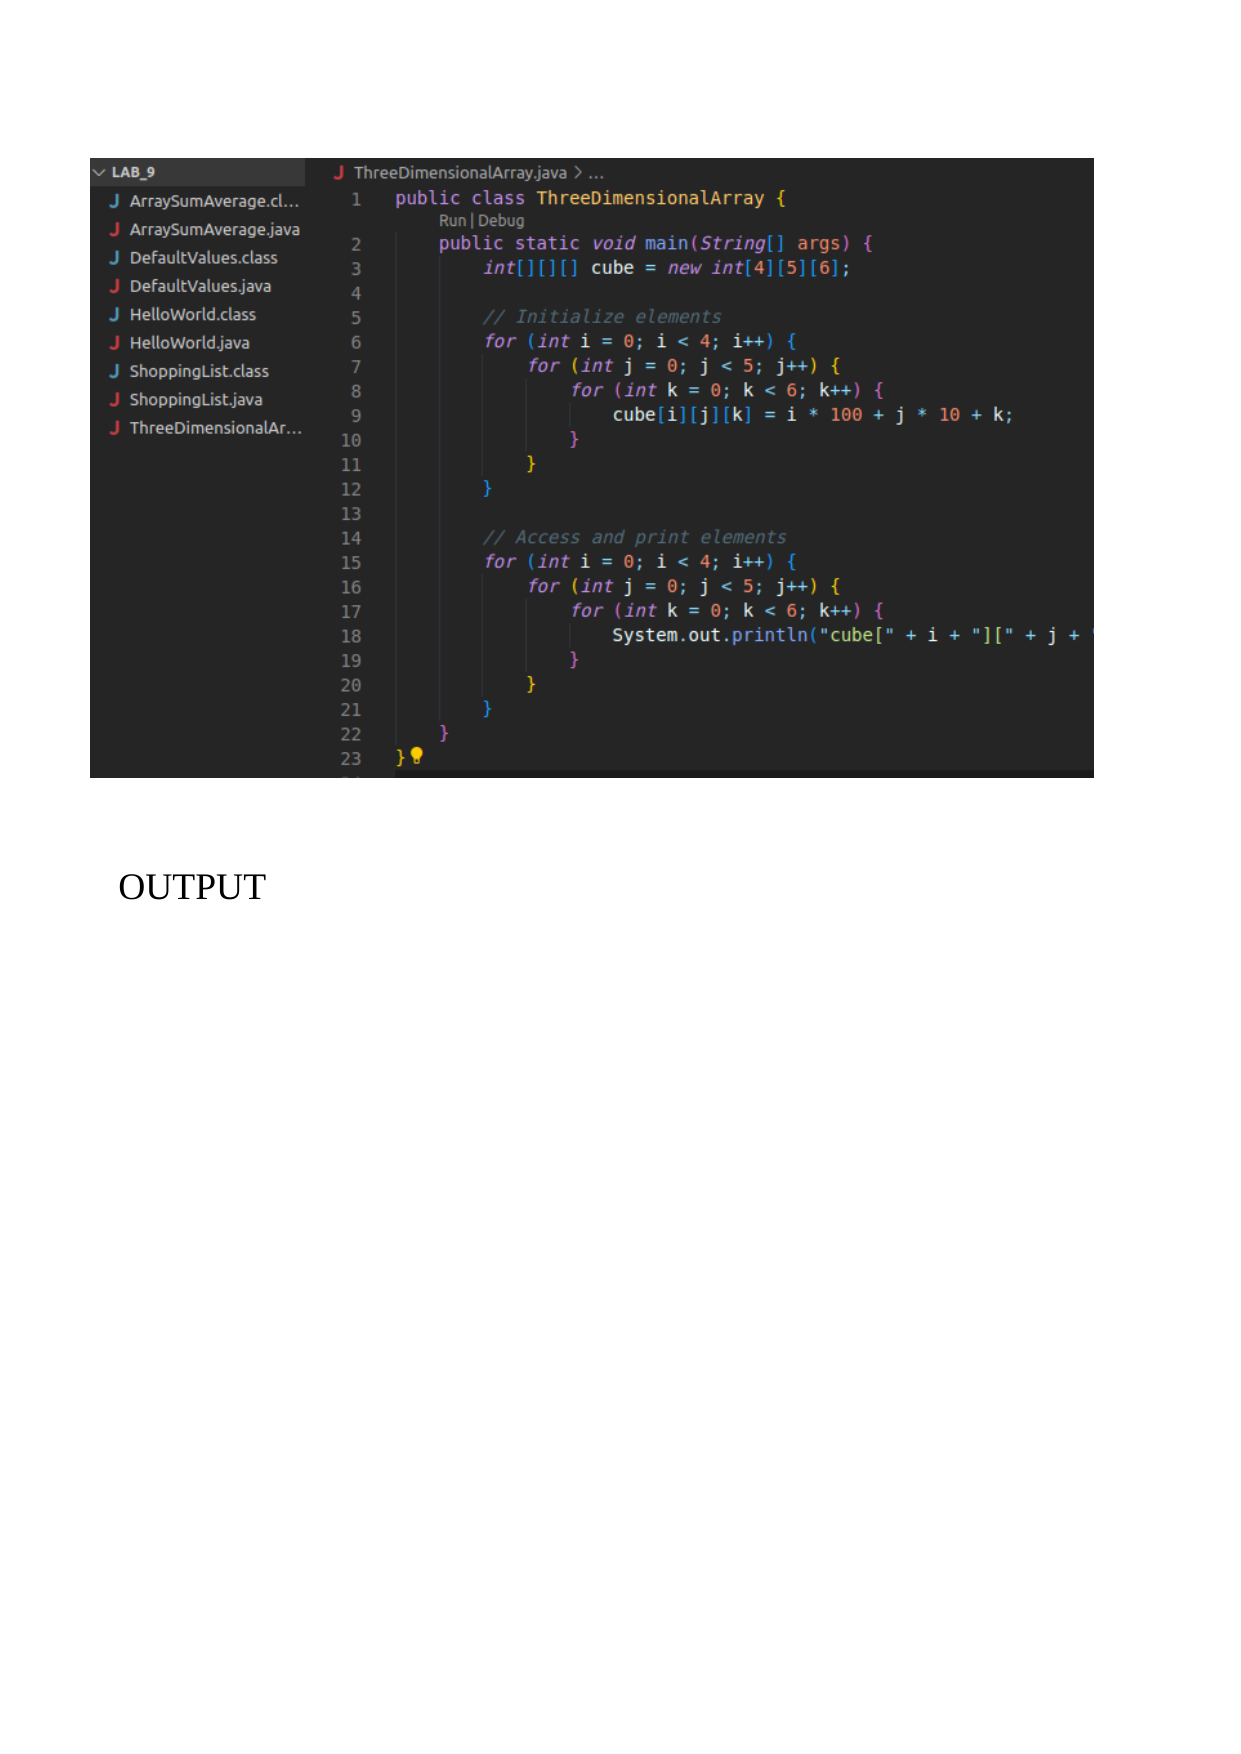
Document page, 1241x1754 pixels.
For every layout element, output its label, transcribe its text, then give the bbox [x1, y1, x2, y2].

text OUTPUT [118, 864, 1122, 907]
picture [90, 158, 1094, 778]
